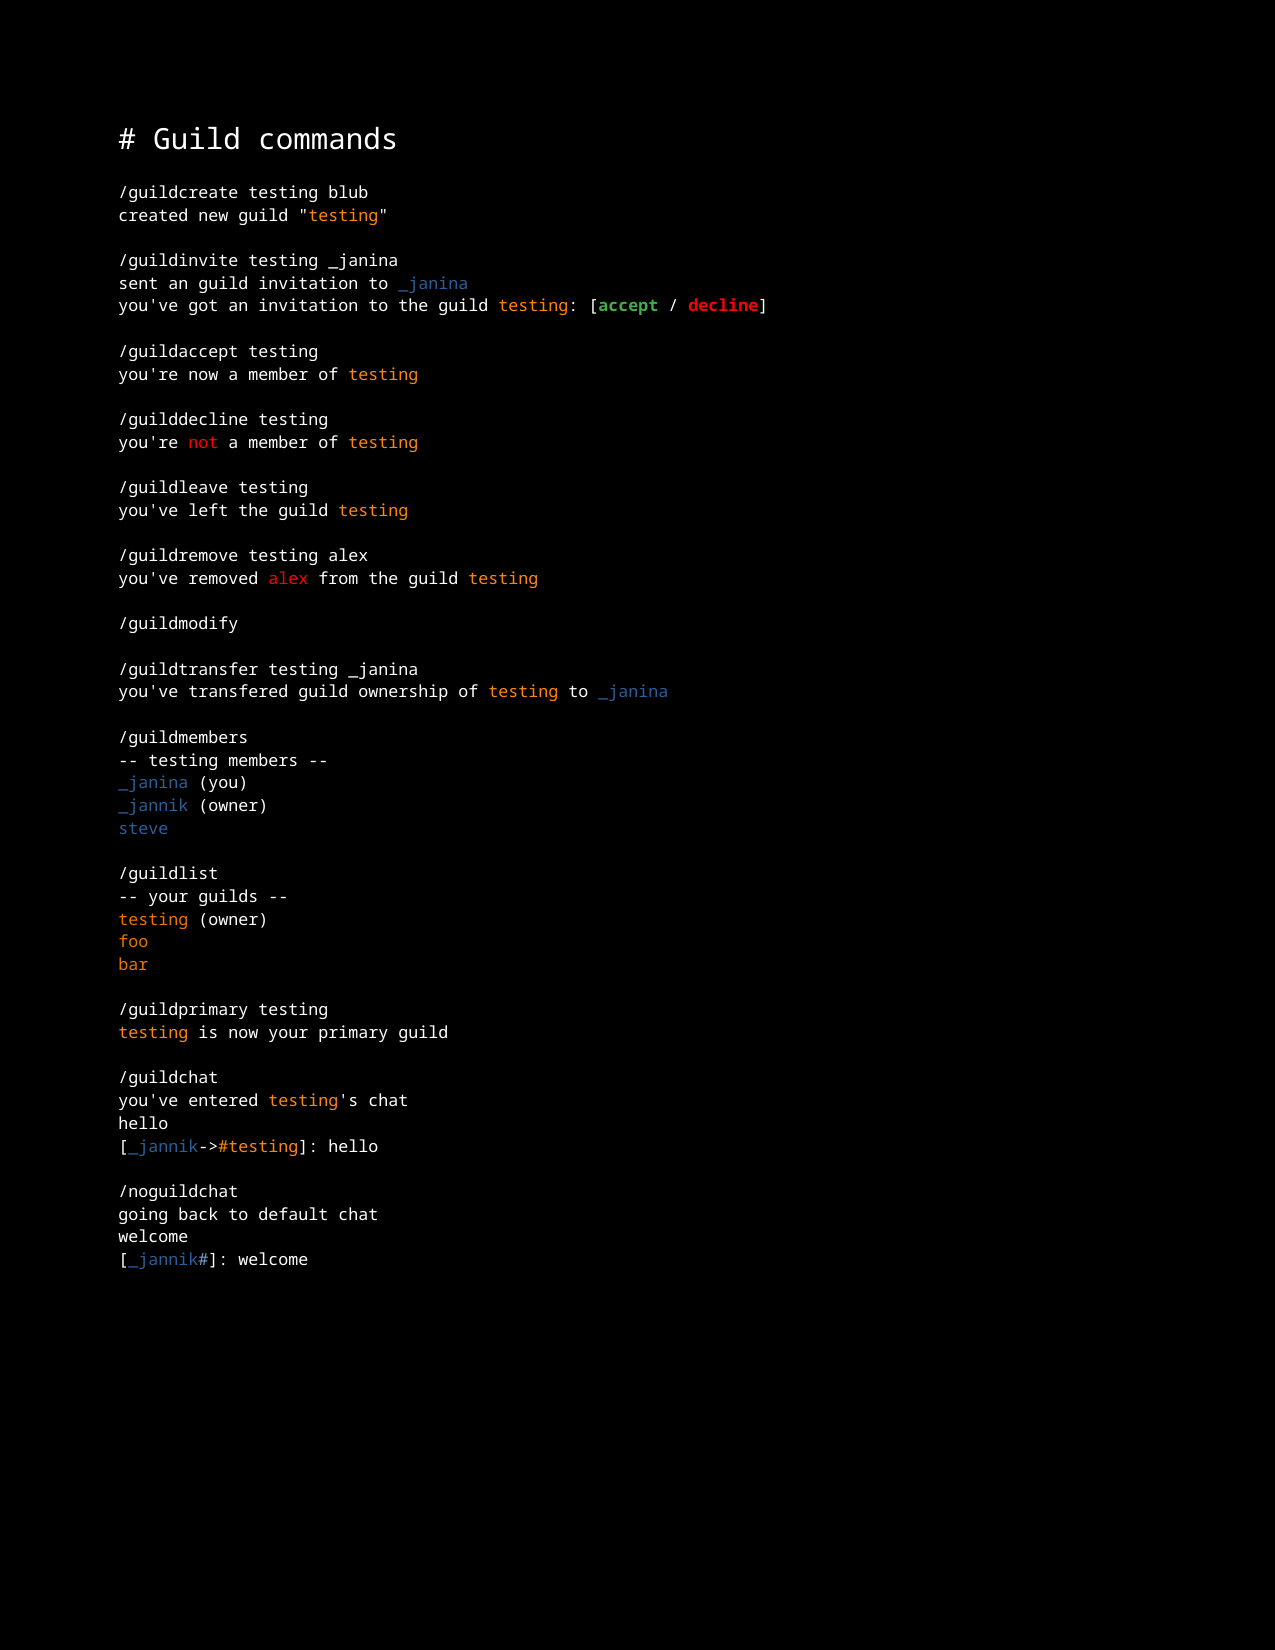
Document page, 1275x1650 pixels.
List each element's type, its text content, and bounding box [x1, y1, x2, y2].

text /guildmodify [118, 612, 1157, 635]
text -- your guilds -- [118, 884, 1157, 907]
text going back to default chat [118, 1202, 1157, 1225]
text _janina (you) [118, 771, 1157, 794]
text _jannik (owner) [118, 794, 1157, 816]
text /guildcreate testing blub [118, 181, 1157, 203]
text -- testing members -- [118, 748, 1157, 771]
text created new guild "testing" [118, 203, 1157, 226]
text you've removed alex from the guild testing [118, 567, 1157, 589]
text /noguildchat [118, 1180, 1157, 1202]
text /guildinvite testing _janina [118, 249, 1157, 271]
text /guildmembers [118, 726, 1157, 748]
text foo [118, 930, 1157, 953]
text /guilddecline testing [118, 408, 1157, 430]
text /guildtransfer testing _janina [118, 657, 1157, 680]
text hello [118, 1112, 1157, 1134]
text welcome [118, 1225, 1157, 1248]
text testing is now your primary guild [118, 1021, 1157, 1043]
text /guildleave testing [118, 476, 1157, 498]
text /guildaccept testing [118, 339, 1157, 362]
text [_jannik->#testing]: hello [118, 1134, 1157, 1157]
text [_jannik#]: welcome [118, 1248, 1157, 1271]
text /guildchat [118, 1066, 1157, 1089]
text you've left the guild testing [118, 498, 1157, 521]
text /guildprimary testing [118, 998, 1157, 1021]
text you're now a member of testing [118, 362, 1157, 385]
text bar [118, 953, 1157, 975]
text # Guild commands [118, 118, 1157, 158]
text you've entered testing's chat [118, 1089, 1157, 1112]
text /guildremove testing alex [118, 544, 1157, 567]
text you've transfered guild ownership of testing to _janina [118, 680, 1157, 703]
text testing (owner) [118, 907, 1157, 930]
text /guildlist [118, 862, 1157, 884]
text you're not a member of testing [118, 430, 1157, 453]
text sent an guild invitation to _janina [118, 271, 1157, 294]
text you've got an invitation to the guild testing: [accept / decline] [118, 294, 1157, 317]
text steve [118, 816, 1157, 839]
